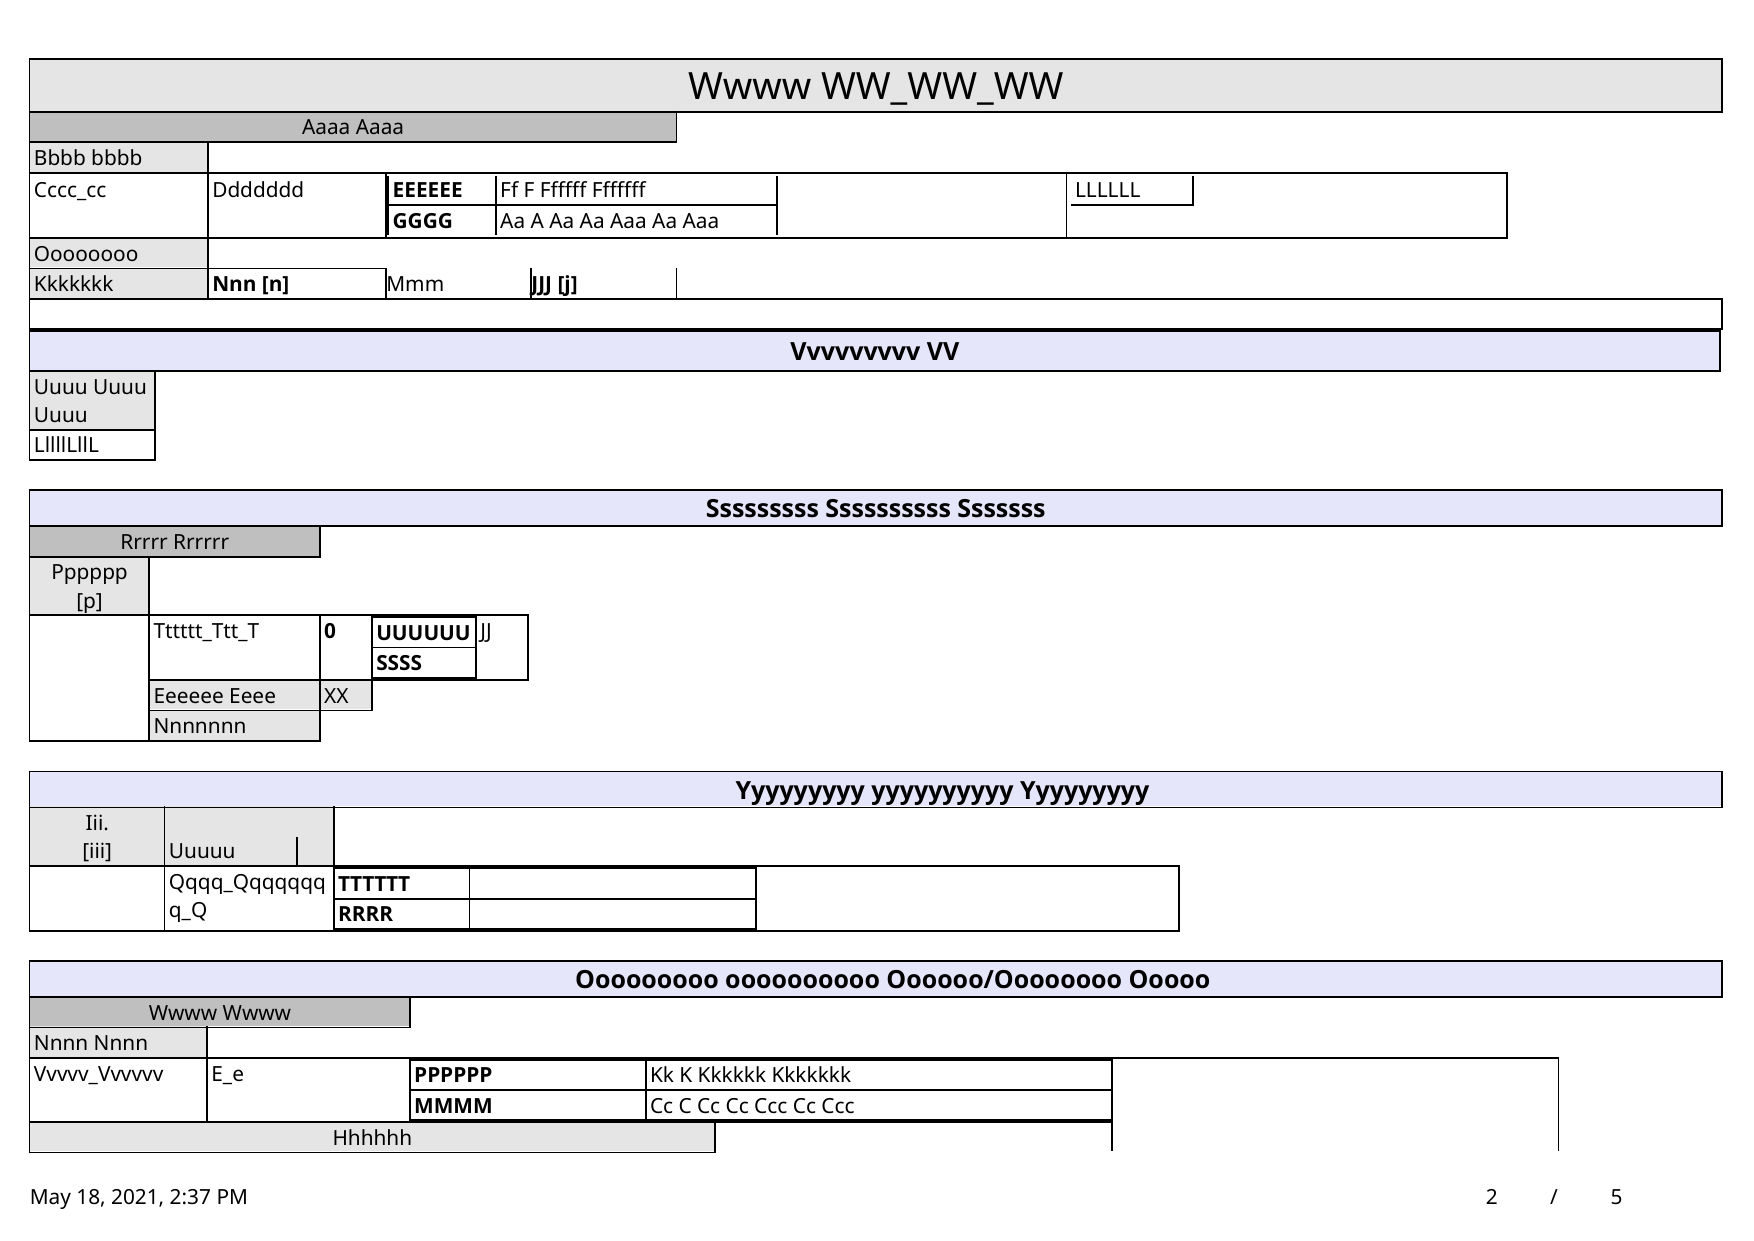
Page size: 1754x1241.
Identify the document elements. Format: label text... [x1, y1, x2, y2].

table_cell [30, 300, 1721, 328]
table_cell Cccc_cc [30, 174, 207, 237]
table_header Yyyyyyyyy yyyyyyyyyy Yyyyyyyyy [30, 772, 1721, 806]
table_cell Mmm [387, 268, 530, 298]
table_header Sssssssss Ssssssssss Sssssss [30, 491, 1721, 525]
table_cell Pppppp [p] [30, 558, 148, 614]
table_header [150, 527, 1722, 771]
table_cell Bbbb bbbb [30, 143, 207, 172]
table_cell [209, 58, 1724, 1153]
table_header Ff F Ffffff Fffffff [497, 176, 776, 204]
table_cell [30, 459, 1720, 489]
table_cell Nnn [n] [209, 269, 385, 298]
table_cell [156, 330, 1722, 489]
table_cell Oooooooo [30, 239, 207, 267]
table_cell RRRR [335, 900, 469, 928]
table_cell SSSS [373, 648, 475, 677]
table_header [30, 30, 1724, 58]
table_header Kk K Kkkkkk Kkkkkkk [647, 1061, 1111, 1089]
table_cell Nnnnnnn [150, 711, 319, 740]
table_cell Nnnn Nnnn [30, 1028, 206, 1057]
table_cell Iii. [iii] [30, 808, 164, 865]
table_header PPPPPP [411, 1061, 645, 1089]
table_cell [30, 930, 1382, 960]
table_cell [1113, 1059, 1558, 1151]
table_cell [298, 837, 333, 865]
table_cell GGGG [389, 206, 495, 235]
table_cell Aaaa Aaaa [30, 113, 676, 141]
table_cell MMMM [411, 1091, 645, 1119]
table_cell [30, 740, 1584, 771]
table_header LLLLLL [1071, 176, 1192, 204]
table_cell Wwww Wwww [30, 998, 409, 1026]
table_cell [1067, 174, 1506, 237]
table_header [470, 869, 755, 898]
table_cell JJJ [j] [532, 268, 676, 298]
table_header EEEEEE [389, 176, 495, 204]
table_cell [470, 900, 755, 928]
table_cell Rrrrr Rrrrrr [30, 527, 319, 556]
table_cell E_e [208, 1059, 409, 1121]
table_cell XX [321, 681, 371, 709]
table_header TTTTTT [335, 869, 469, 898]
table_cell [757, 867, 1178, 930]
table_cell Hhhhhh [30, 1123, 714, 1151]
table_cell JJ [477, 616, 527, 679]
table_cell [335, 808, 1722, 930]
table_cell Ddddddd [209, 174, 385, 237]
table_header UUUUUU [373, 618, 475, 647]
table_header Wwww WW_WW_WW [30, 60, 1721, 111]
table_header Xxxx [165, 808, 333, 837]
table_cell [208, 998, 1722, 1153]
table_cell 0 [321, 616, 371, 679]
table_cell Cc C Cc Cc Ccc Cc Ccc [647, 1091, 1111, 1119]
table_cell LllllLllL [30, 431, 154, 459]
table_cell [30, 867, 164, 930]
table_cell [387, 174, 1066, 237]
table_cell [30, 616, 148, 740]
table_cell Uuuuu [165, 837, 296, 865]
table_cell Uuuu Uuuu Uuuu [30, 372, 154, 429]
table_cell Qqqq_Qqqqqqqq_Q [165, 867, 333, 930]
table_cell Aa A Aa Aa Aaa Aa Aaa [497, 206, 776, 235]
table_header Ooooooooo oooooooooo Oooooo/Oooooooo Ooooo [30, 962, 1721, 996]
table_header Vvvvvvvvv VV [30, 332, 1719, 370]
table_cell Kkkkkkk [30, 269, 207, 298]
table_cell [1382, 930, 1722, 960]
table_cell Vvvvv_Vvvvvv [30, 1059, 206, 1121]
table_cell Eeeeee Eeee [150, 681, 319, 709]
table_cell Tttttt_Ttt_T [150, 616, 319, 679]
